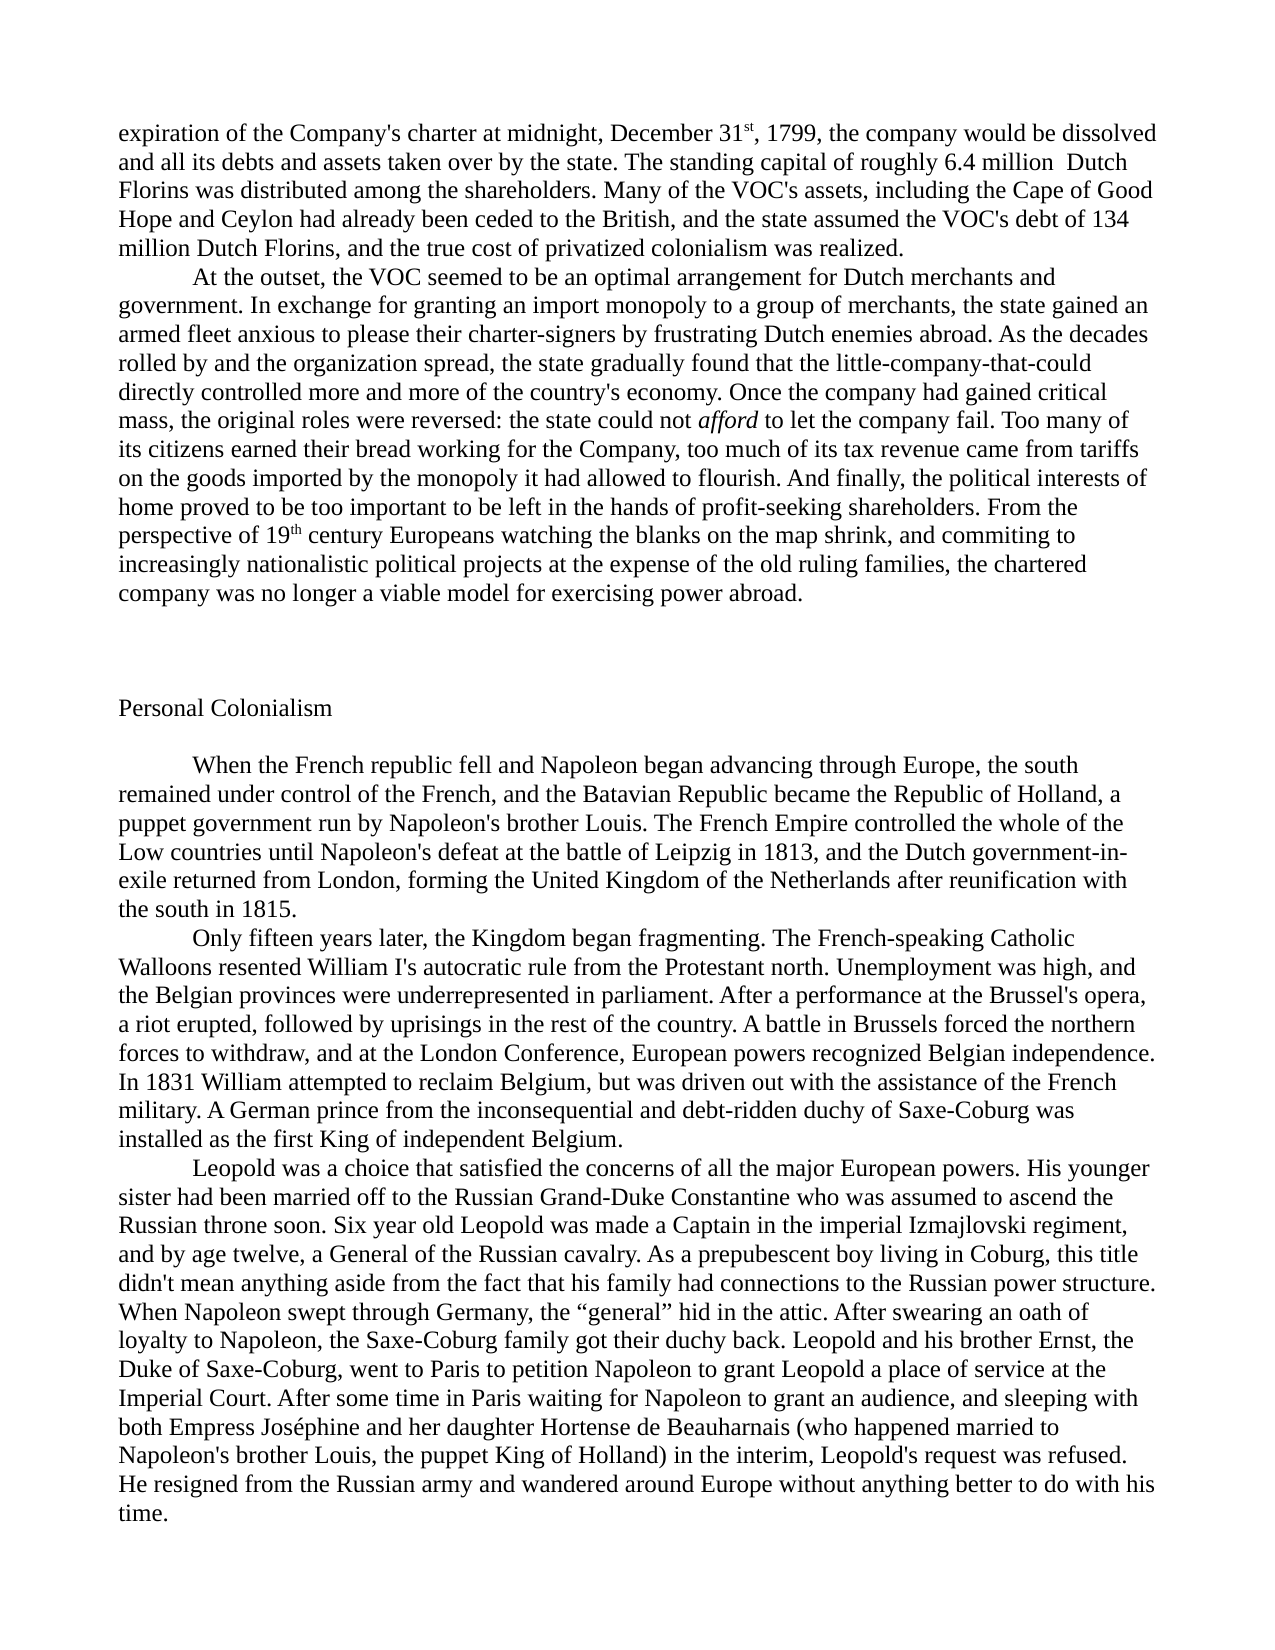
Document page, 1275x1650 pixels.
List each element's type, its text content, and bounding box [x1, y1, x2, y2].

text Leopold was a choice that satisfied the concerns of all the major European powers. His younger sister had been married off to the Russian Grand-Duke Constantine who was assumed to ascend the Russian throne soon. Six year old Leopold was made a Captain in the imperial Izmajlovski regiment, and by age twelve, a General of the Russian cavalry. As a prepubescent boy living in Coburg, this title didn't mean anything aside from the fact that his family had connections to the Russian power structure. When Napoleon swept through Germany, the “general” hid in the attic. After swearing an oath of loyalty to Napoleon, the Saxe-Coburg family got their duchy back. Leopold and his brother Ernst, the Duke of Saxe-Coburg, went to Paris to petition Napoleon to grant Leopold a place of service at the Imperial Court. After some time in Paris waiting for Napoleon to grant an audience, and sleeping with both Empress Joséphine and her daughter Hortense de Beauharnais (who happened married to Napoleon's brother Louis, the puppet King of Holland) in the interim, Leopold's request was refused. He resigned from the Russian army and wandered around Europe without anything better to do with his time. [118, 1153, 1157, 1527]
text Only fifteen years later, the Kingdom began fragmenting. The French-speaking Catholic Walloons resented William I's autocratic rule from the Protestant north. Unemployment was high, and the Belgian provinces were underrepresented in parliament. After a performance at the Brussel's opera, a riot erupted, followed by uprisings in the rest of the country. A battle in Brussels forced the northern forces to withdraw, and at the London Conference, European powers recognized Belgian independence. In 1831 William attempted to reclaim Belgium, but was driven out with the assistance of the French military. A German prince from the inconsequential and debt-ridden duchy of Saxe-Coburg was installed as the first King of independent Belgium. [118, 923, 1157, 1153]
text When the French republic fell and Napoleon began advancing through Europe, the south remained under control of the French, and the Batavian Republic became the Republic of Holland, a puppet government run by Napoleon's brother Louis. The French Empire controlled the whole of the Low countries until Napoleon's defeat at the battle of Leipzig in 1813, and the Dutch government-in-exile returned from London, forming the United Kingdom of the Netherlands after reunification with the south in 1815. [118, 751, 1157, 923]
text expiration of the Company's charter at midnight, December 31st, 1799, the company would be dissolved and all its debts and assets taken over by the state. The standing capital of roughly 6.4 million Dutch Florins was distributed among the shareholders. Many of the VOC's assets, including the Cape of Good Hope and Ceylon had already been ceded to the British, and the state assumed the VOC's debt of 134 million Dutch Florins, and the true cost of privatized colonialism was realized. [118, 118, 1157, 262]
text At the outset, the VOC seemed to be an optimal arrangement for Dutch merchants and government. In exchange for granting an import monopoly to a group of merchants, the state gained an armed fleet anxious to please their charter-signers by frustrating Dutch enemies abroad. As the decades rolled by and the organization spread, the state gradually found that the little-company-that-could directly controlled more and more of the country's economy. Once the company had gained critical mass, the original roles were reversed: the state could not afford to let the company fail. Too many of its citizens earned their bread working for the Company, too much of its tax revenue came from tariffs on the goods imported by the monopoly it had allowed to flourish. And finally, the political interests of home proved to be too important to be left in the hands of profit-seeking shareholders. From the perspective of 19th century Europeans watching the blanks on the map shrink, and commiting to increasingly nationalistic political projects at the expense of the old ruling families, the chartered company was no longer a viable model for exercising power abroad. [118, 262, 1157, 607]
text Personal Colonialism [118, 693, 1157, 722]
